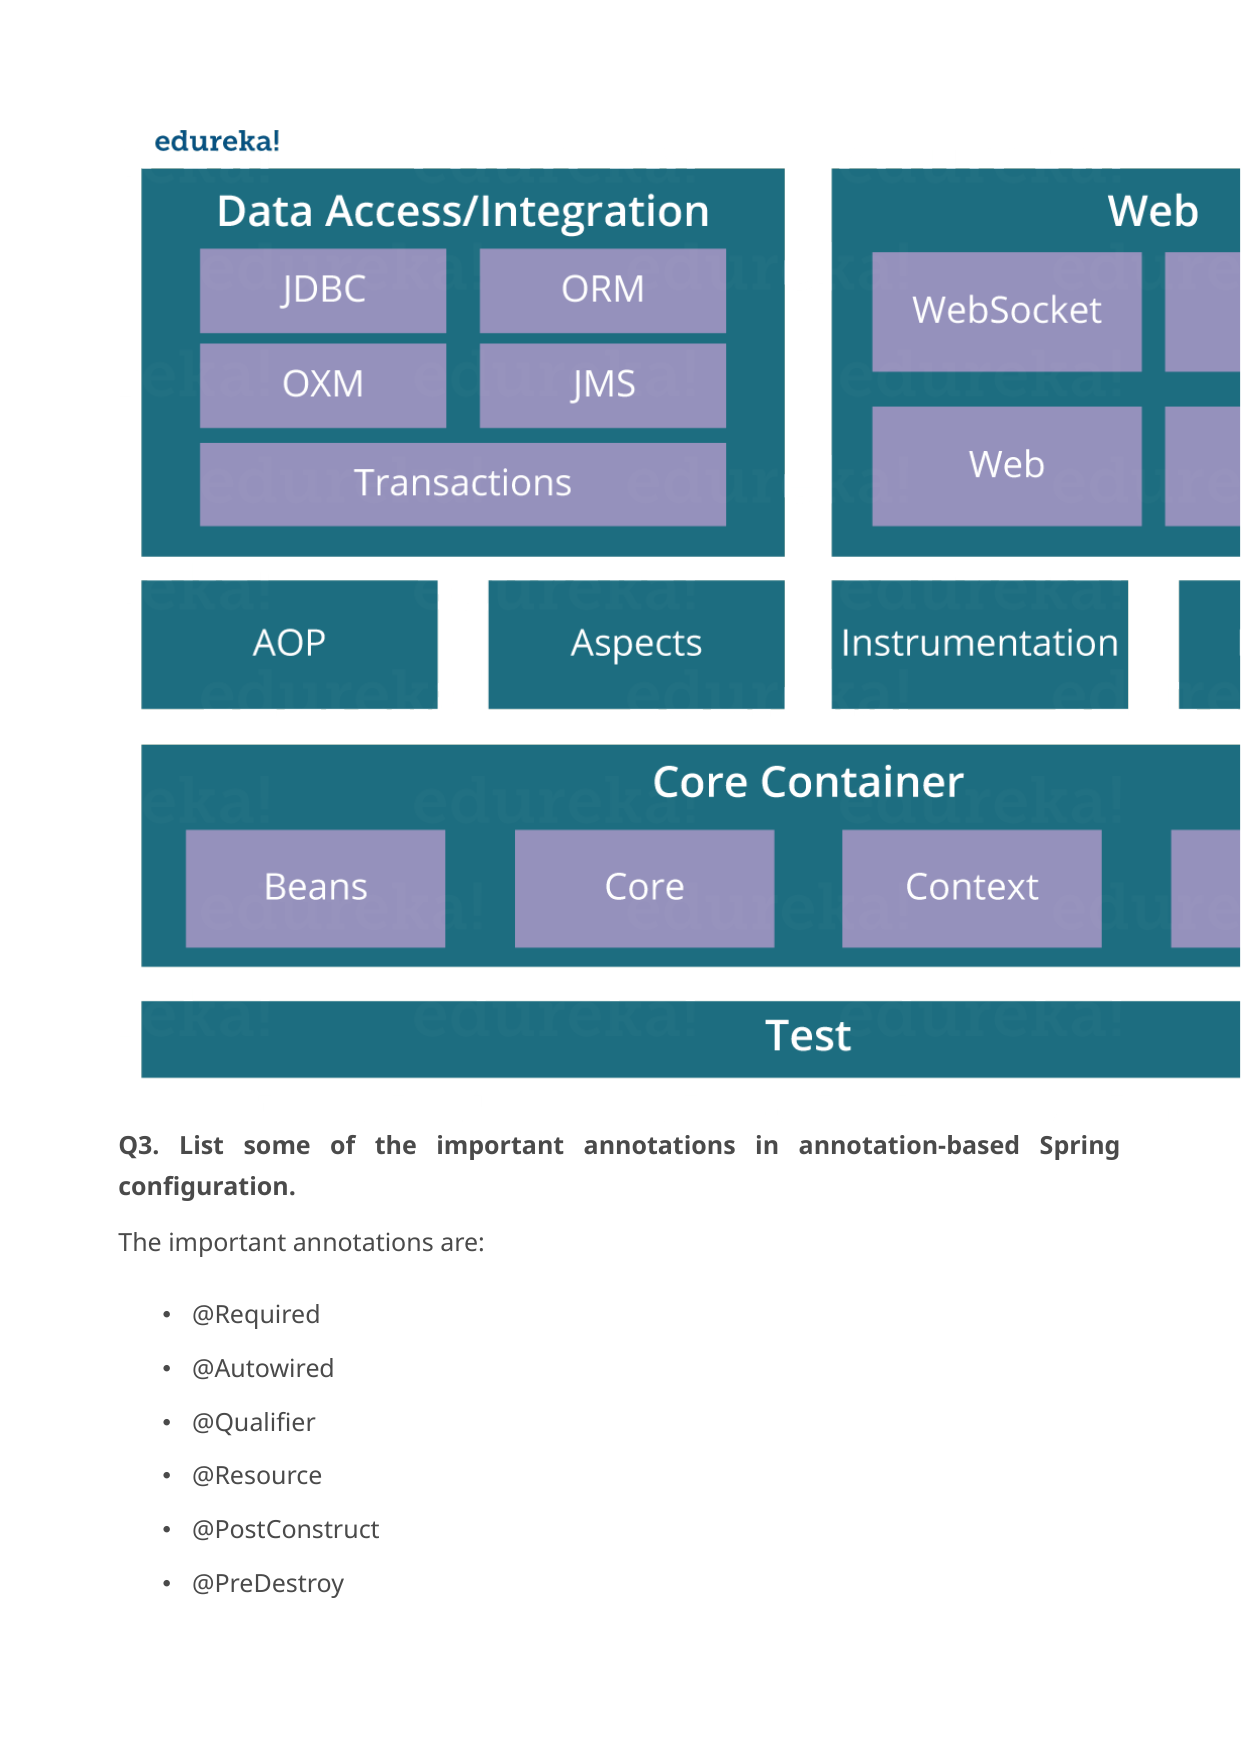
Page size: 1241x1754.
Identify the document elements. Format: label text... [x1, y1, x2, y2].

list @PreDestroy [162, 1565, 1122, 1599]
list @Autowired [162, 1350, 1122, 1384]
subtitle Q3. List some of the important annotations in annotation-based Spring configuration. [118, 1122, 1122, 1203]
list @Required [162, 1297, 1122, 1331]
list @PostConstruct [162, 1512, 1122, 1546]
picture [118, 118, 1241, 1122]
text The important annotations are: [118, 1224, 1122, 1258]
list @Resource [162, 1458, 1122, 1492]
list @Qualifier [162, 1404, 1122, 1438]
